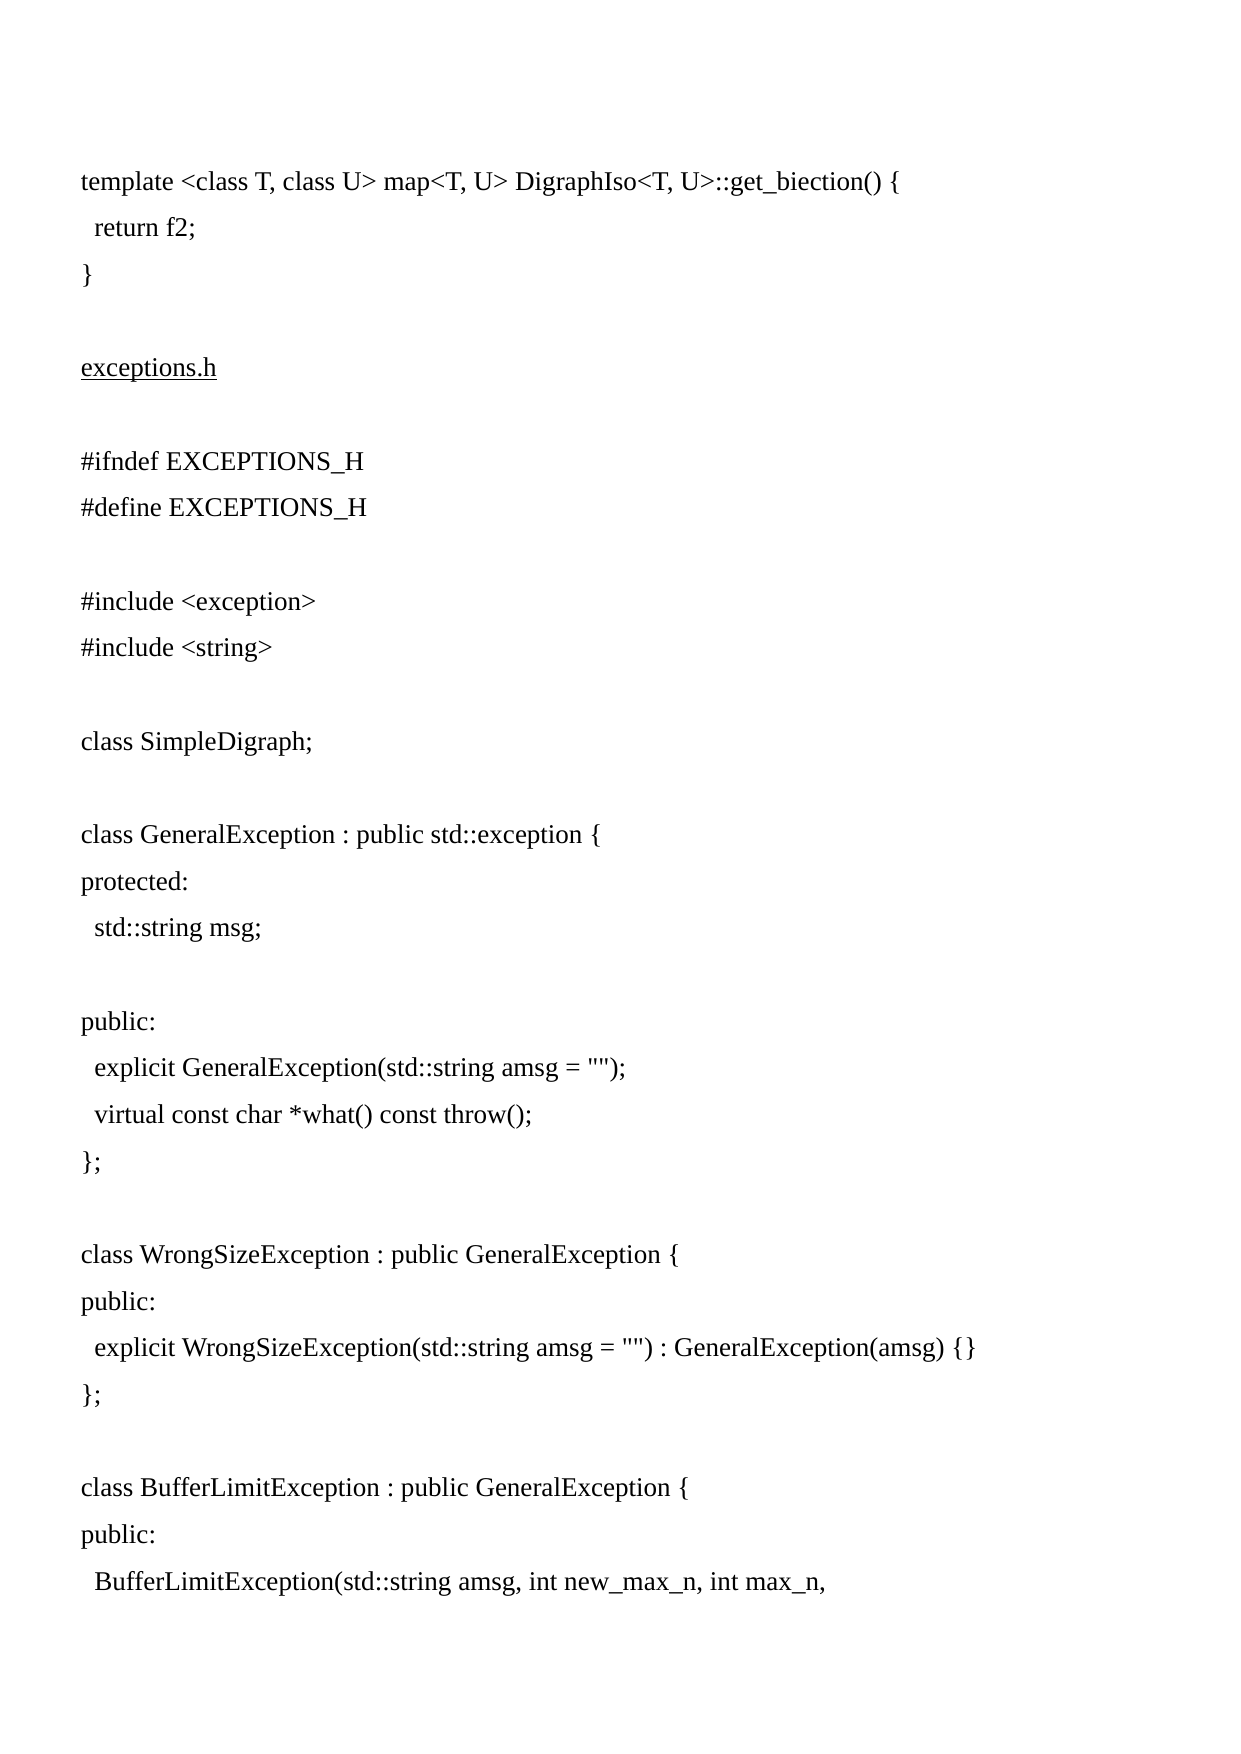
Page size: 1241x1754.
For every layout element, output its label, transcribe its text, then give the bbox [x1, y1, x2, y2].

list public: [81, 1285, 1122, 1316]
list class WrongSizeException : public GeneralException { [81, 1238, 1122, 1269]
list explicit GeneralException(std::string amsg = ""); [81, 1051, 1122, 1083]
list template <class T, class U> map<T, U> DigraphIso<T, U>::get_biection() { [81, 165, 1122, 196]
list #define EXCEPTIONS_H [81, 491, 1122, 523]
list class BufferLimitException : public GeneralException { [81, 1471, 1122, 1503]
list #include <string> [81, 631, 1122, 663]
list public: [81, 1005, 1122, 1036]
list protected: [81, 865, 1122, 896]
list exceptions.h [81, 351, 1122, 383]
list return f2; [81, 211, 1122, 243]
list class GeneralException : public std::exception { [81, 818, 1122, 849]
list explicit WrongSizeException(std::string amsg = "") : GeneralException(amsg) {} [81, 1331, 1122, 1363]
list BufferLimitException(std::string amsg, int new_max_n, int max_n, [81, 1565, 1122, 1596]
list } [81, 258, 1122, 289]
list class SimpleDigraph; [81, 725, 1122, 756]
list }; [81, 1378, 1122, 1409]
list }; [81, 1145, 1122, 1176]
list #include <exception> [81, 585, 1122, 616]
list virtual const char *what() const throw(); [81, 1098, 1122, 1129]
list #ifndef EXCEPTIONS_H [81, 445, 1122, 476]
list public: [81, 1518, 1122, 1549]
list std::string msg; [81, 911, 1122, 943]
